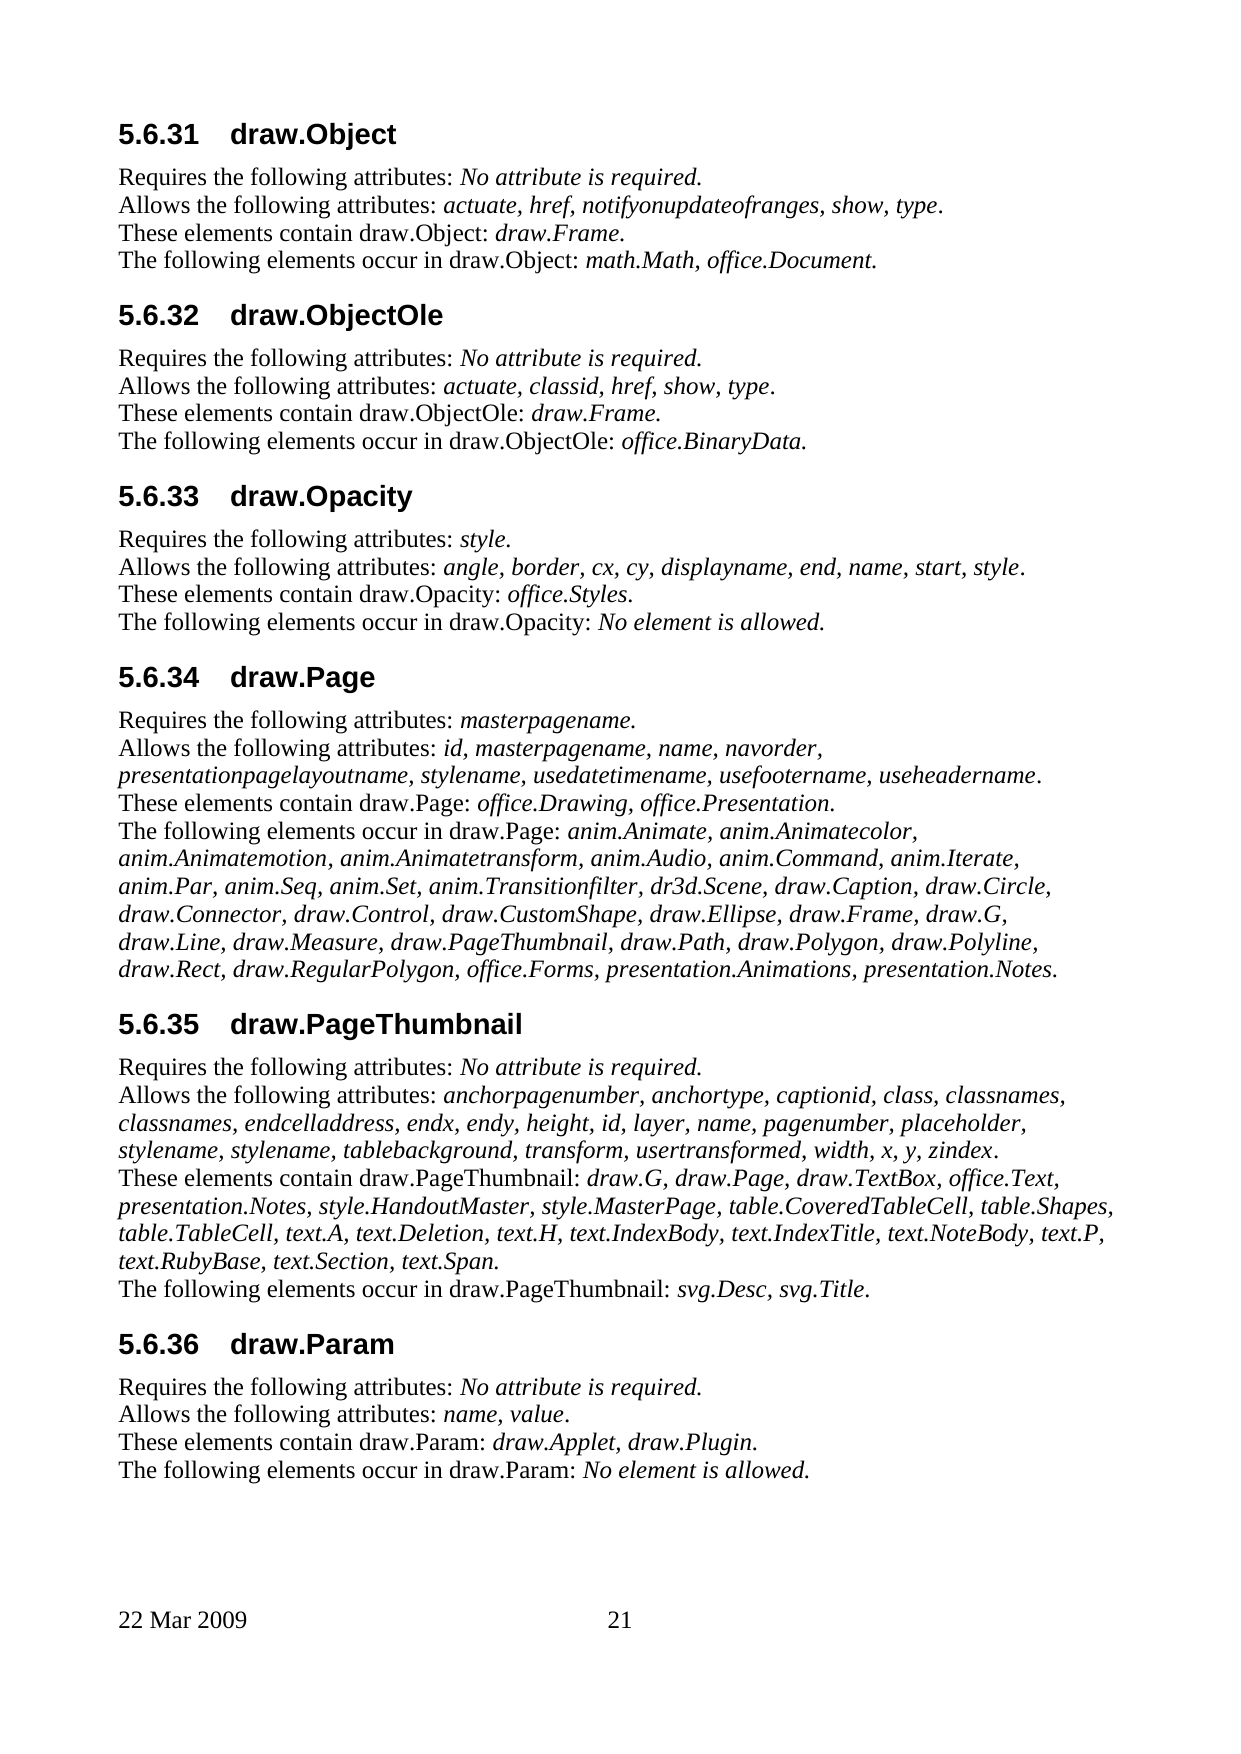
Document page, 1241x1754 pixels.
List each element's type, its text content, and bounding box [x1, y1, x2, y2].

text These elements contain draw.Object: draw.Frame. [118, 219, 1122, 246]
text These elements contain draw.ObjectOle: draw.Frame. [118, 399, 1122, 427]
text Requires the following attributes: No attribute is required. [118, 163, 1122, 191]
text Allows the following attributes: angle, border, cx, cy, displayname, end, name, start, style. [118, 553, 1122, 581]
text Requires the following attributes: No attribute is required. [118, 344, 1122, 372]
text The following elements occur in draw.Param: No element is allowed. [118, 1456, 1122, 1483]
text Allows the following attributes: id, masterpagename, name, navorder, presentationpagelayoutname, stylename, usedatetimename, usefootername, useheadername. [118, 734, 1122, 789]
text Requires the following attributes: No attribute is required. [118, 1053, 1122, 1081]
text Allows the following attributes: actuate, href, notifyonupdateofranges, show, type. [118, 191, 1122, 219]
text These elements contain draw.PageThumbnail: draw.G, draw.Page, draw.TextBox, office.Text, presentation.Notes, style.HandoutMaster, style.MasterPage, table.CoveredTableCell, table.Shapes, table.TableCell, text.A, text.Deletion, text.H, text.IndexBody, text.IndexTitle, text.NoteBody, text.P, text.RubyBase, text.Section, text.Span. [118, 1164, 1122, 1275]
text Allows the following attributes: anchorpagenumber, anchortype, captionid, class, classnames, classnames, endcelladdress, endx, endy, height, id, layer, name, pagenumber, placeholder, stylename, stylename, tablebackground, transform, usertransformed, width, x, y, zindex. [118, 1081, 1122, 1164]
subtitle draw.Object [118, 118, 1122, 151]
text Allows the following attributes: name, value. [118, 1400, 1122, 1428]
text Requires the following attributes: style. [118, 525, 1122, 553]
text These elements contain draw.Param: draw.Applet, draw.Plugin. [118, 1428, 1122, 1456]
text The following elements occur in draw.Opacity: No element is allowed. [118, 608, 1122, 636]
subtitle draw.Page [118, 661, 1122, 693]
text Requires the following attributes: masterpagename. [118, 706, 1122, 734]
text The following elements occur in draw.Object: math.Math, office.Document. [118, 246, 1122, 274]
text The following elements occur in draw.ObjectOle: office.BinaryData. [118, 427, 1122, 455]
subtitle draw.Param [118, 1328, 1122, 1360]
text The following elements occur in draw.Page: anim.Animate, anim.Animatecolor, anim.Animatemotion, anim.Animatetransform, anim.Audio, anim.Command, anim.Iterate, anim.Par, anim.Seq, anim.Set, anim.Transitionfilter, dr3d.Scene, draw.Caption, draw.Circle, draw.Connector, draw.Control, draw.CustomShape, draw.Ellipse, draw.Frame, draw.G, draw.Line, draw.Measure, draw.PageThumbnail, draw.Path, draw.Polygon, draw.Polyline, draw.Rect, draw.RegularPolygon, office.Forms, presentation.Animations, presentation.Notes. [118, 817, 1122, 983]
subtitle draw.Opacity [118, 480, 1122, 513]
subtitle draw.PageThumbnail [118, 1008, 1122, 1041]
subtitle draw.ObjectOle [118, 299, 1122, 332]
text Requires the following attributes: No attribute is required. [118, 1373, 1122, 1400]
text Allows the following attributes: actuate, classid, href, show, type. [118, 372, 1122, 399]
text The following elements occur in draw.PageThumbnail: svg.Desc, svg.Title. [118, 1275, 1122, 1303]
text These elements contain draw.Page: office.Drawing, office.Presentation. [118, 789, 1122, 817]
text These elements contain draw.Opacity: office.Styles. [118, 581, 1122, 608]
